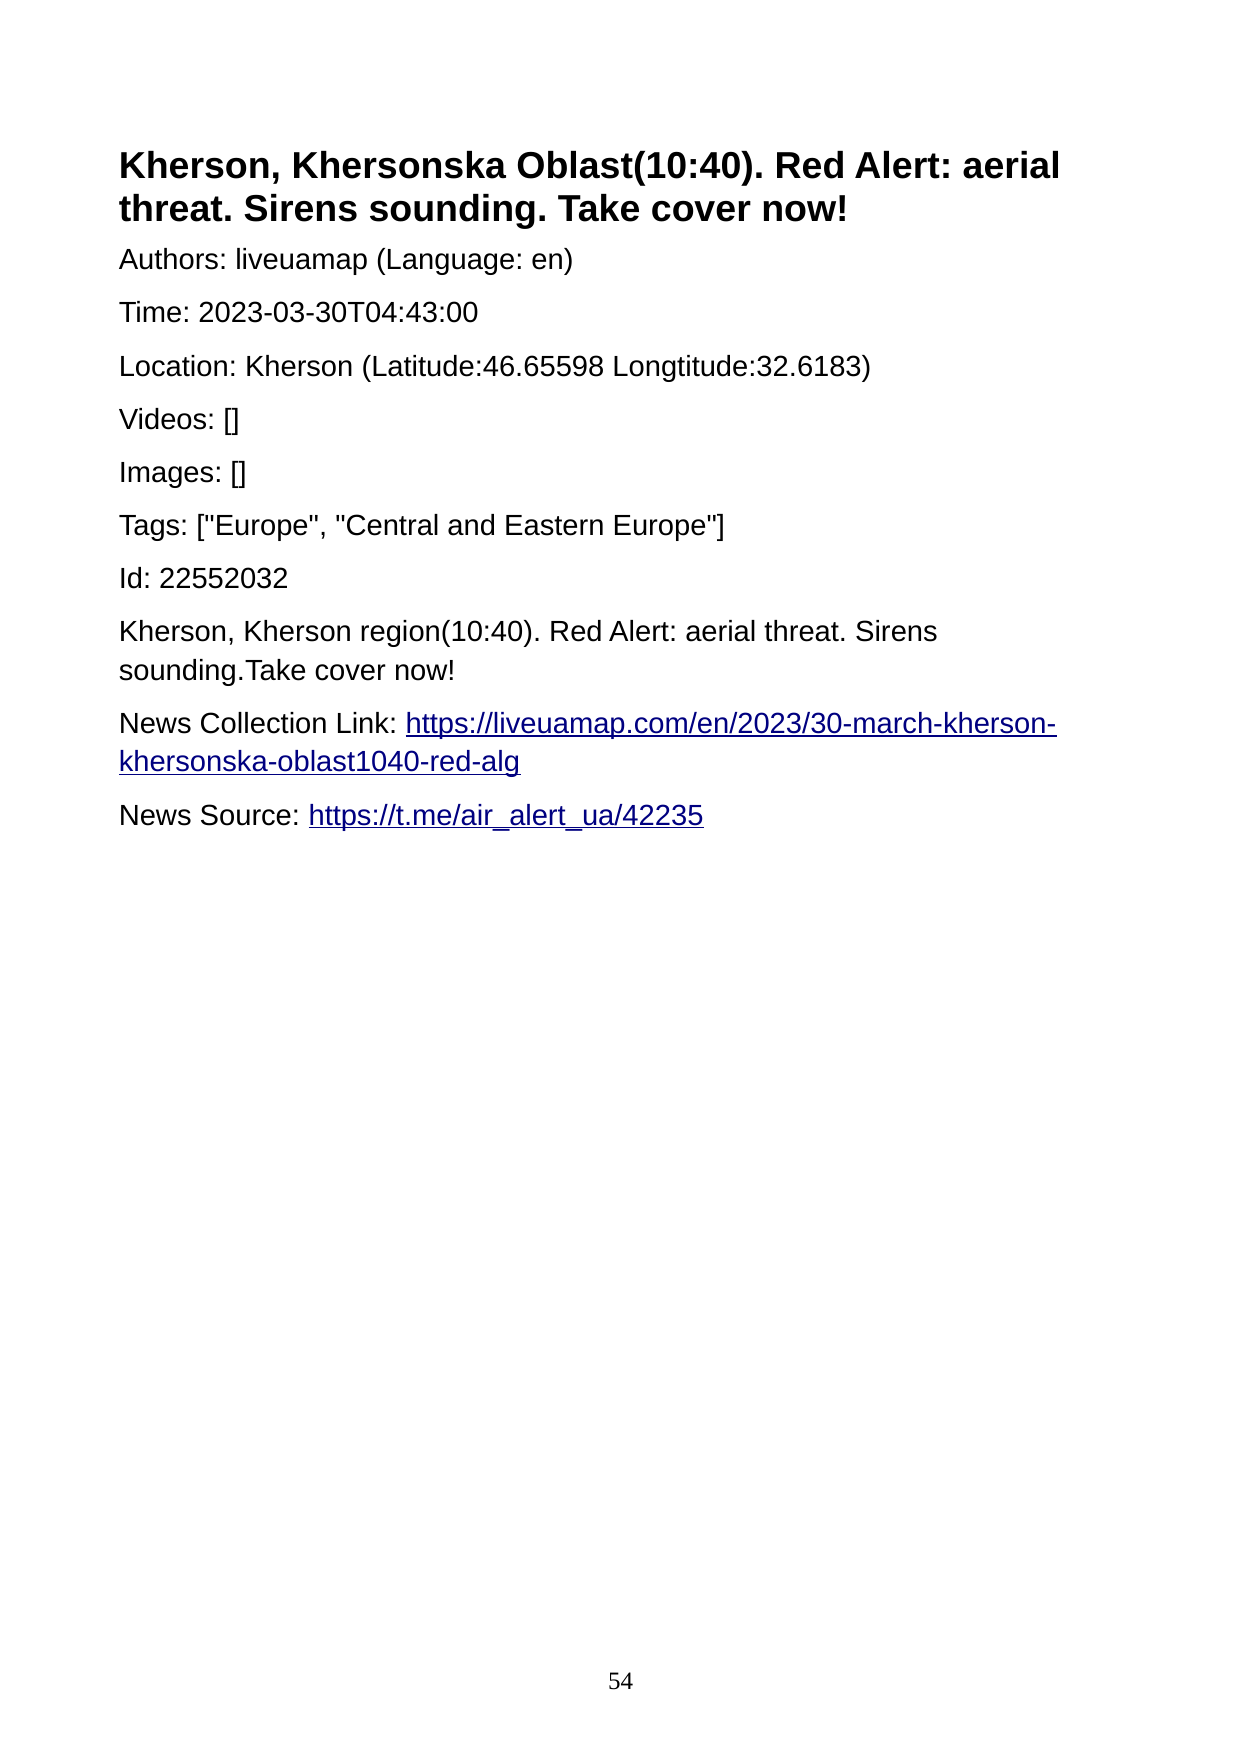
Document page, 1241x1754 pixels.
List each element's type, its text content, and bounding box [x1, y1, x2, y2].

text Time: 2023-03-30T04:43:00 [118, 295, 1122, 329]
subtitle Kherson, Khersonska Oblast(10:40). Red Alert: aerial threat. Sirens sounding. Take cover now! [118, 143, 1122, 230]
text Location: Kherson (Latitude:46.65598 Longtitude:32.6183) [118, 348, 1122, 382]
text Kherson, Kherson region(10:40). Red Alert: aerial threat. Sirens sounding.Take cover now! [118, 614, 1122, 686]
text Tags: ["Europe", "Central and Eastern Europe"] [118, 508, 1122, 541]
text Images: [] [118, 455, 1122, 488]
text News Collection Link: https://liveuamap.com/en/2023/30-march-kherson-khersonska-oblast1040-red-alg [118, 706, 1122, 778]
text News Source: https://t.me/air_alert_ua/42235 [118, 797, 1122, 831]
text Authors: liveuamap (Language: en) [118, 242, 1122, 276]
text Videos: [] [118, 402, 1122, 435]
text Id: 22552032 [118, 561, 1122, 594]
